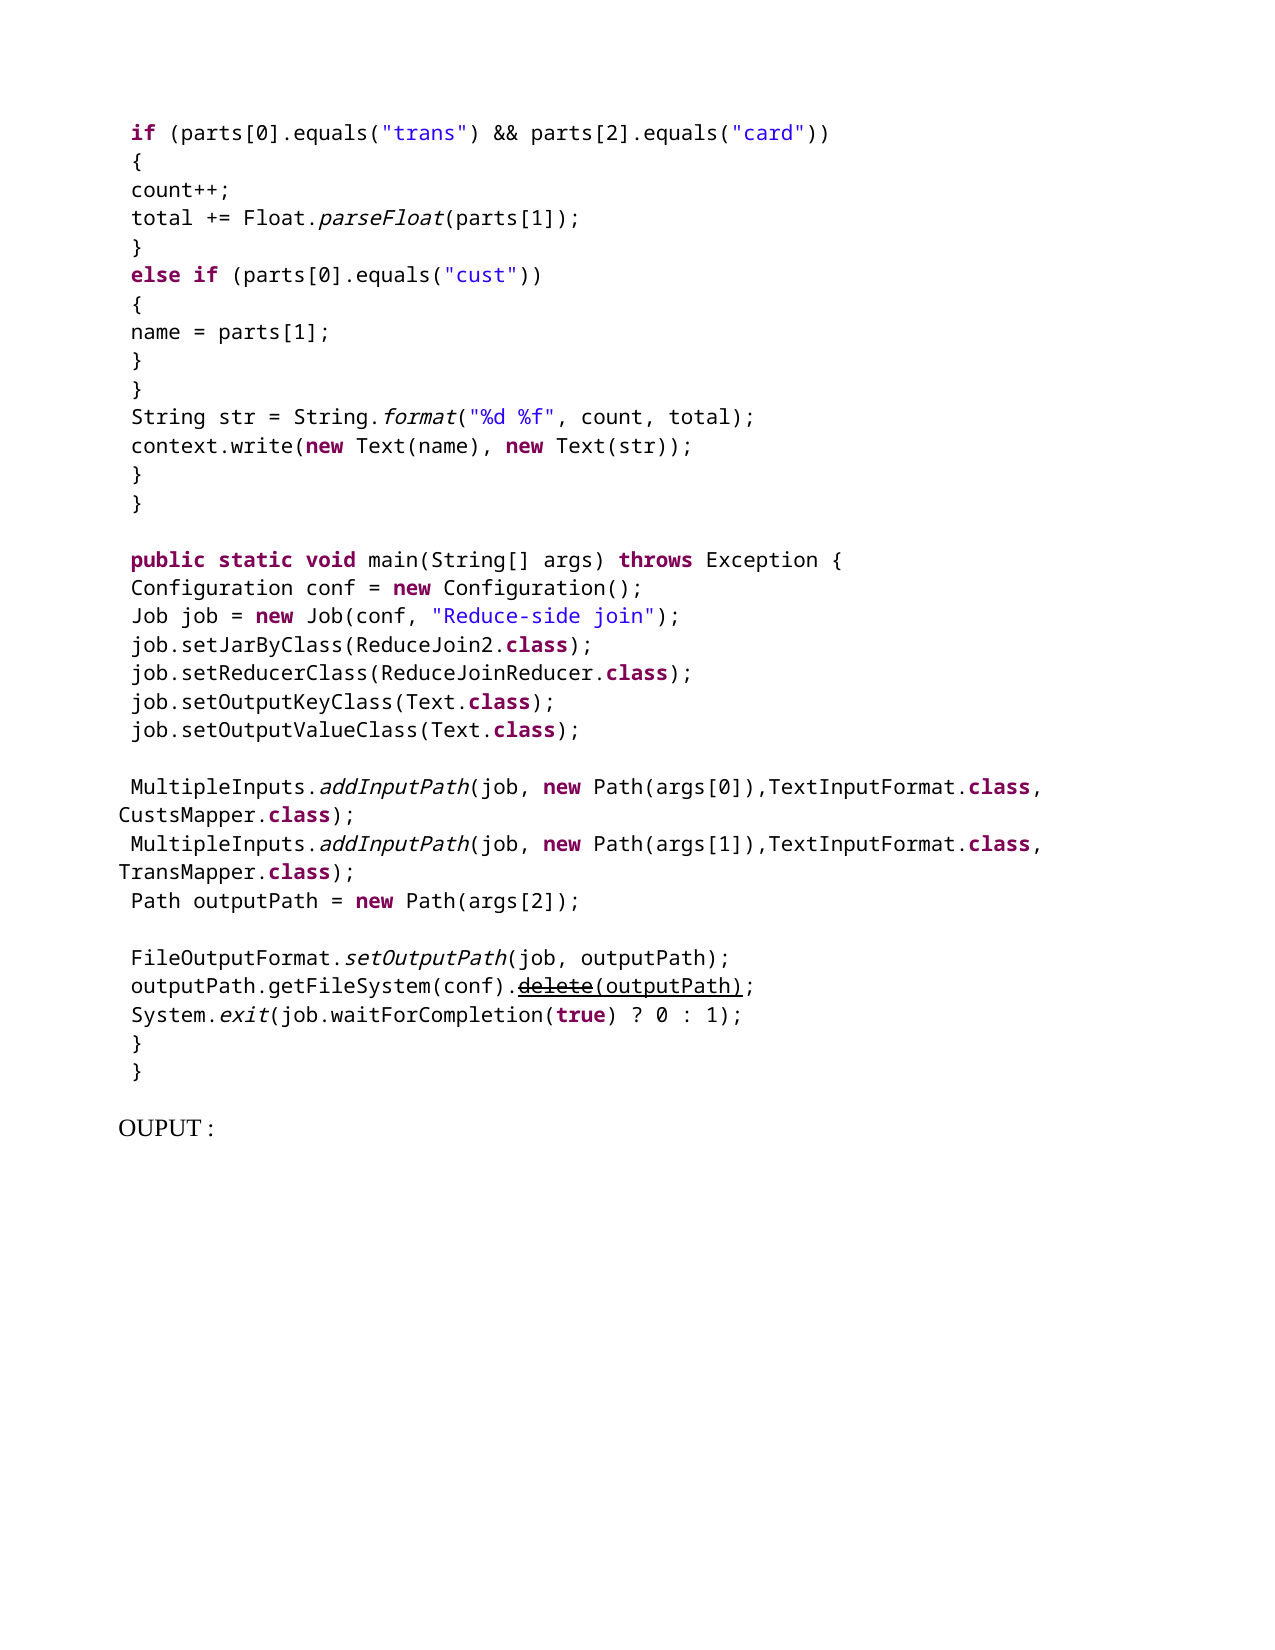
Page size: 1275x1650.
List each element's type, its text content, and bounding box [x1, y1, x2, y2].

text count++; [118, 175, 1157, 203]
text Job job = new Job(conf, "Reduce-side join"); [118, 602, 1157, 630]
text public static void main(String[] args) throws Exception { [118, 545, 1157, 573]
text job.setOutputValueClass(Text.class); [118, 715, 1157, 744]
text MultipleInputs.addInputPath(job, new Path(args[0]),TextInputFormat.class, CustsMapper.class); [118, 772, 1157, 829]
text name = parts[1]; [118, 317, 1157, 346]
text } [118, 1057, 1157, 1085]
text FileOutputFormat.setOutputPath(job, outputPath); [118, 943, 1157, 971]
text { [118, 289, 1157, 317]
text context.write(new Text(name), new Text(str)); [118, 431, 1157, 459]
text } [118, 459, 1157, 488]
text String str = String.format("%d %f", count, total); [118, 402, 1157, 431]
text else if (parts[0].equals("cust")) [118, 260, 1157, 289]
text } [118, 488, 1157, 516]
text total += Float.parseFloat(parts[1]); [118, 203, 1157, 232]
text outputPath.getFileSystem(conf).delete(outputPath); [118, 971, 1157, 1000]
text MultipleInputs.addInputPath(job, new Path(args[1]),TextInputFormat.class, TransMapper.class); [118, 829, 1157, 886]
text job.setReducerClass(ReduceJoinReducer.class); [118, 658, 1157, 687]
text } [118, 232, 1157, 260]
text } [118, 1028, 1157, 1057]
text Configuration conf = new Configuration(); [118, 573, 1157, 602]
text job.setJarByClass(ReduceJoin2.class); [118, 630, 1157, 658]
text { [118, 147, 1157, 175]
text OUPUT : [118, 1113, 1157, 1142]
text System.exit(job.waitForCompletion(true) ? 0 : 1); [118, 1000, 1157, 1028]
text } [118, 346, 1157, 374]
text job.setOutputKeyClass(Text.class); [118, 687, 1157, 715]
text if (parts[0].equals("trans") && parts[2].equals("card")) [118, 118, 1157, 147]
text Path outputPath = new Path(args[2]); [118, 886, 1157, 914]
text } [118, 374, 1157, 402]
